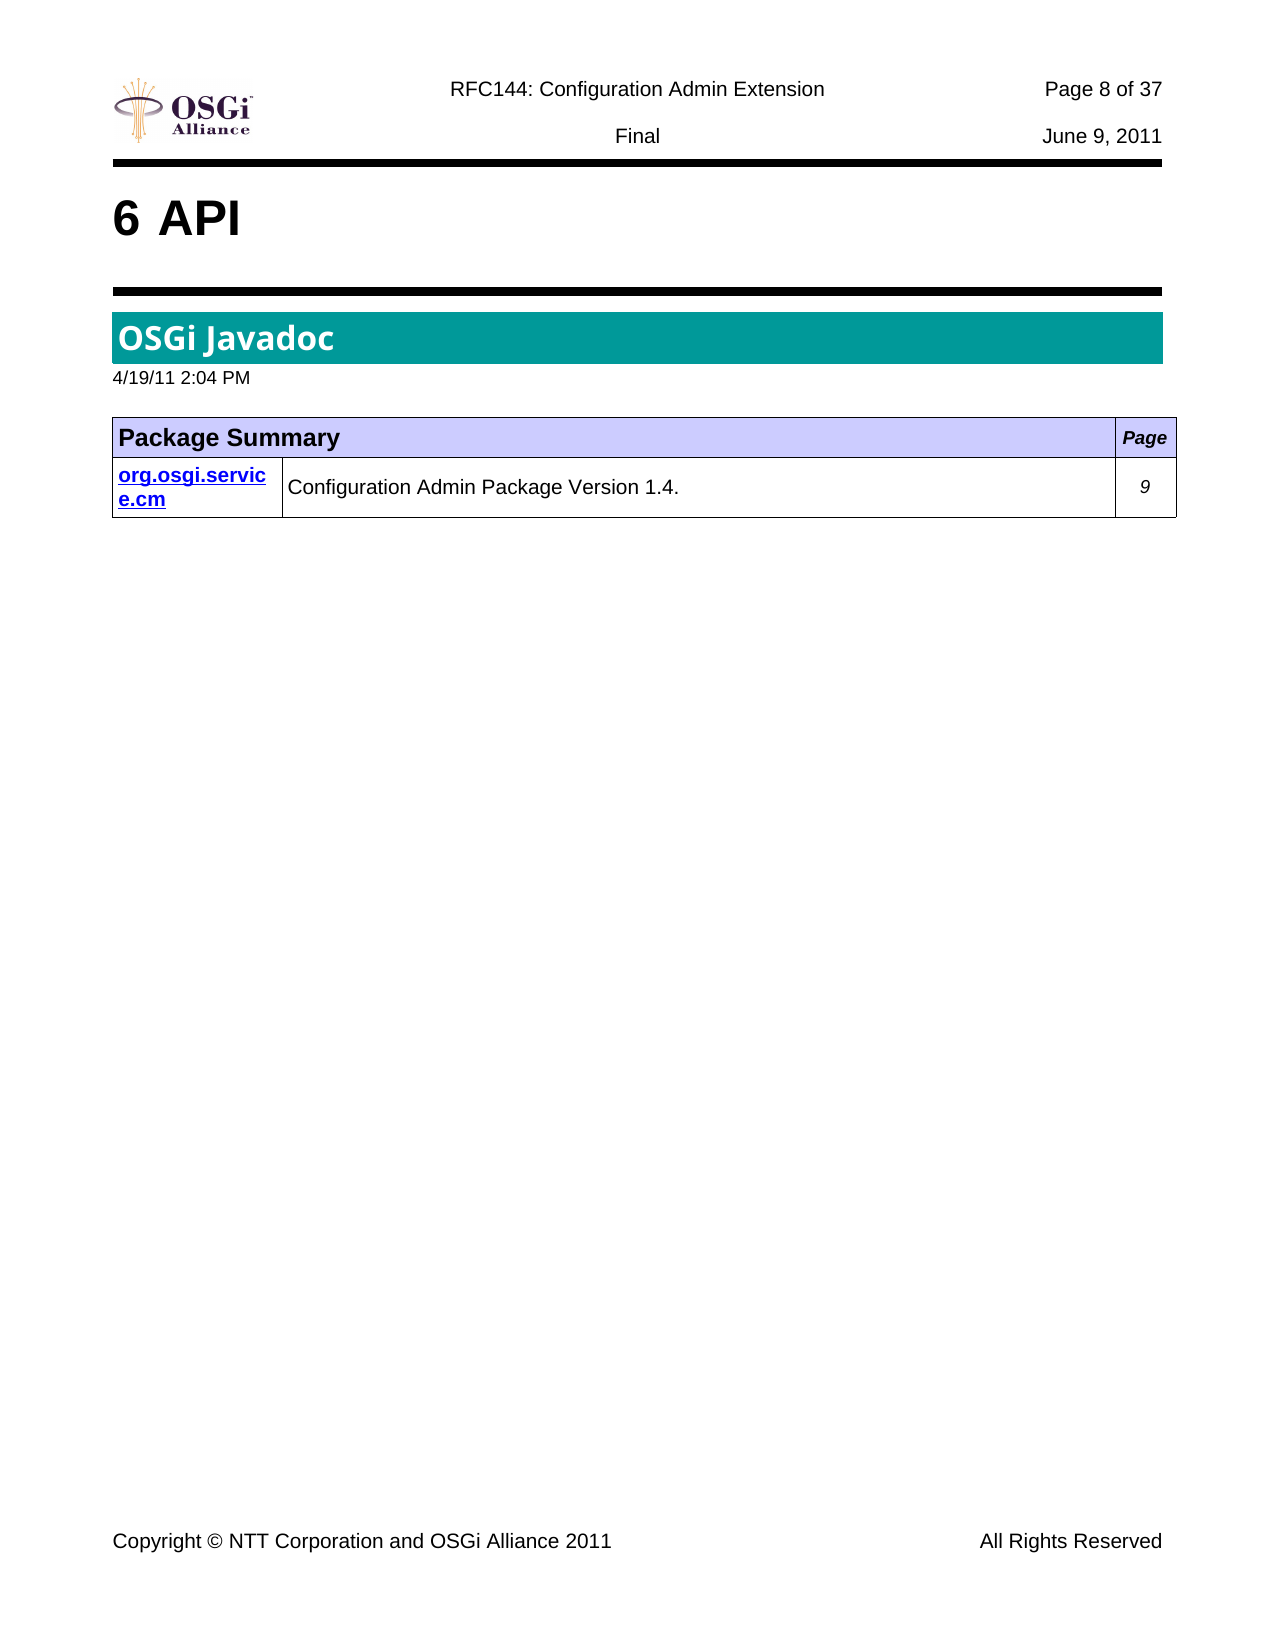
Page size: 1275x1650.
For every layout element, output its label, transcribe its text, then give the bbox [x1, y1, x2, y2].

table_header Package Summary [113, 418, 1115, 457]
subtitle API [112, 160, 1162, 296]
picture [114, 78, 254, 143]
subtitle OSGi Javadoc [114, 313, 1162, 363]
table_cell 9 [1116, 458, 1176, 517]
table_cell Configuration Admin Package Version 1.4. [283, 458, 1115, 517]
text 4/19/11 2:04 PM [112, 366, 1162, 388]
table_cell org.osgi.service.cm [113, 458, 282, 517]
table_header Page [1116, 418, 1176, 457]
